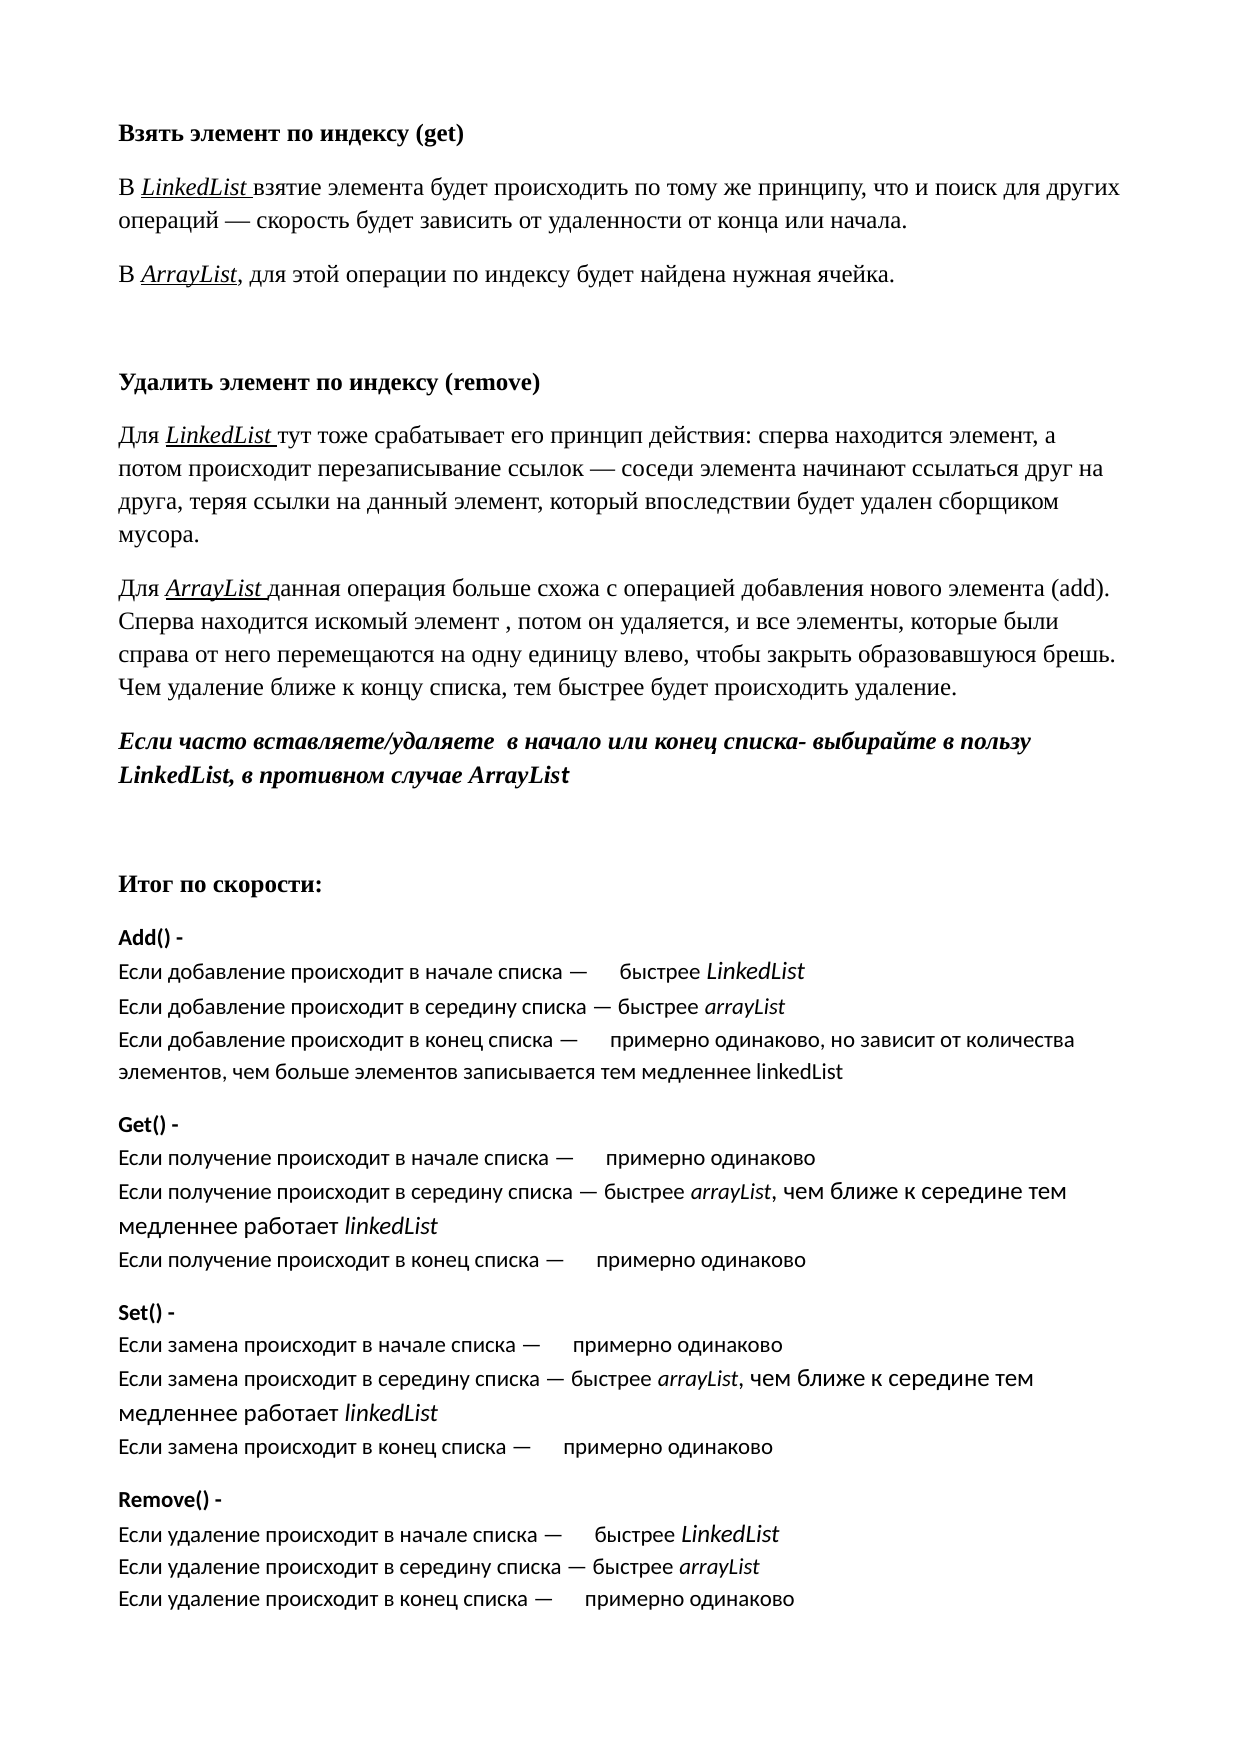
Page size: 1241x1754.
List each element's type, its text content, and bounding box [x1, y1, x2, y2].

text Итог по скорости: [118, 869, 1122, 898]
text В LinkedList взятие элемента будет происходить по тому же принципу, что и поиск для других операций — скорость будет зависить от удаленности от конца или начала. [118, 172, 1122, 234]
text Add() - Если добавление происходит в начале списка — быстрее LinkedList Если добавление происходит в середину списка — быстрее arrayList Если добавление происходит в конец списка — примерно одинаково, но зависит от количества элементов, чем больше элементов записывается тем медленнее linkedList [118, 923, 1122, 1085]
text Для ArrayList данная операция больше схожа с операцией добавления нового элемента (add). Сперва находится искомый элемент , потом он удаляется, и все элементы, которые были справа от него перемещаются на одну единицу влево, чтобы закрыть образовавшуюся брешь. Чем удаление ближе к концу списка, тем быстрее будет происходить удаление. [118, 573, 1122, 701]
text Get() - Если получение происходит в начале списка — примерно одинаково Если получение происходит в середину списка — быстрее arrayList, чем ближе к середине тем медленнее работает linkedList Если получение происходит в конец списка — примерно одинаково [118, 1110, 1122, 1273]
text Если часто вставляете/удаляете в начало или конец списка- выбирайте в пользу LinkedList, в противном случае ArrayList [118, 726, 1122, 790]
text Remove() - Если удаление происходит в начале списка — быстрее LinkedList Если удаление происходит в середину списка — быстрее arrayList Если удаление происходит в конец списка — примерно одинаково [118, 1485, 1122, 1613]
text Взять элемент по индексу (get) [118, 118, 1122, 147]
text Для LinkedList тут тоже срабатывает его принцип действия: сперва находится элемент, а потом происходит перезаписывание ссылок — соседи элемента начинают ссылаться друг на друга, теряя ссылки на данный элемент, который впоследствии будет удален сборщиком мусора. [118, 420, 1122, 548]
text Удалить элемент по индексу (remove) [118, 367, 1122, 395]
text В ArrayList, для этой операции по индексу будет найдена нужная ячейка. [118, 259, 1122, 288]
text Set() - Если замена происходит в начале списка — примерно одинаково Если замена происходит в середину списка — быстрее arrayList, чем ближе к середине тем медленнее работает linkedList Если замена происходит в конец списка — примерно одинаково [118, 1298, 1122, 1460]
